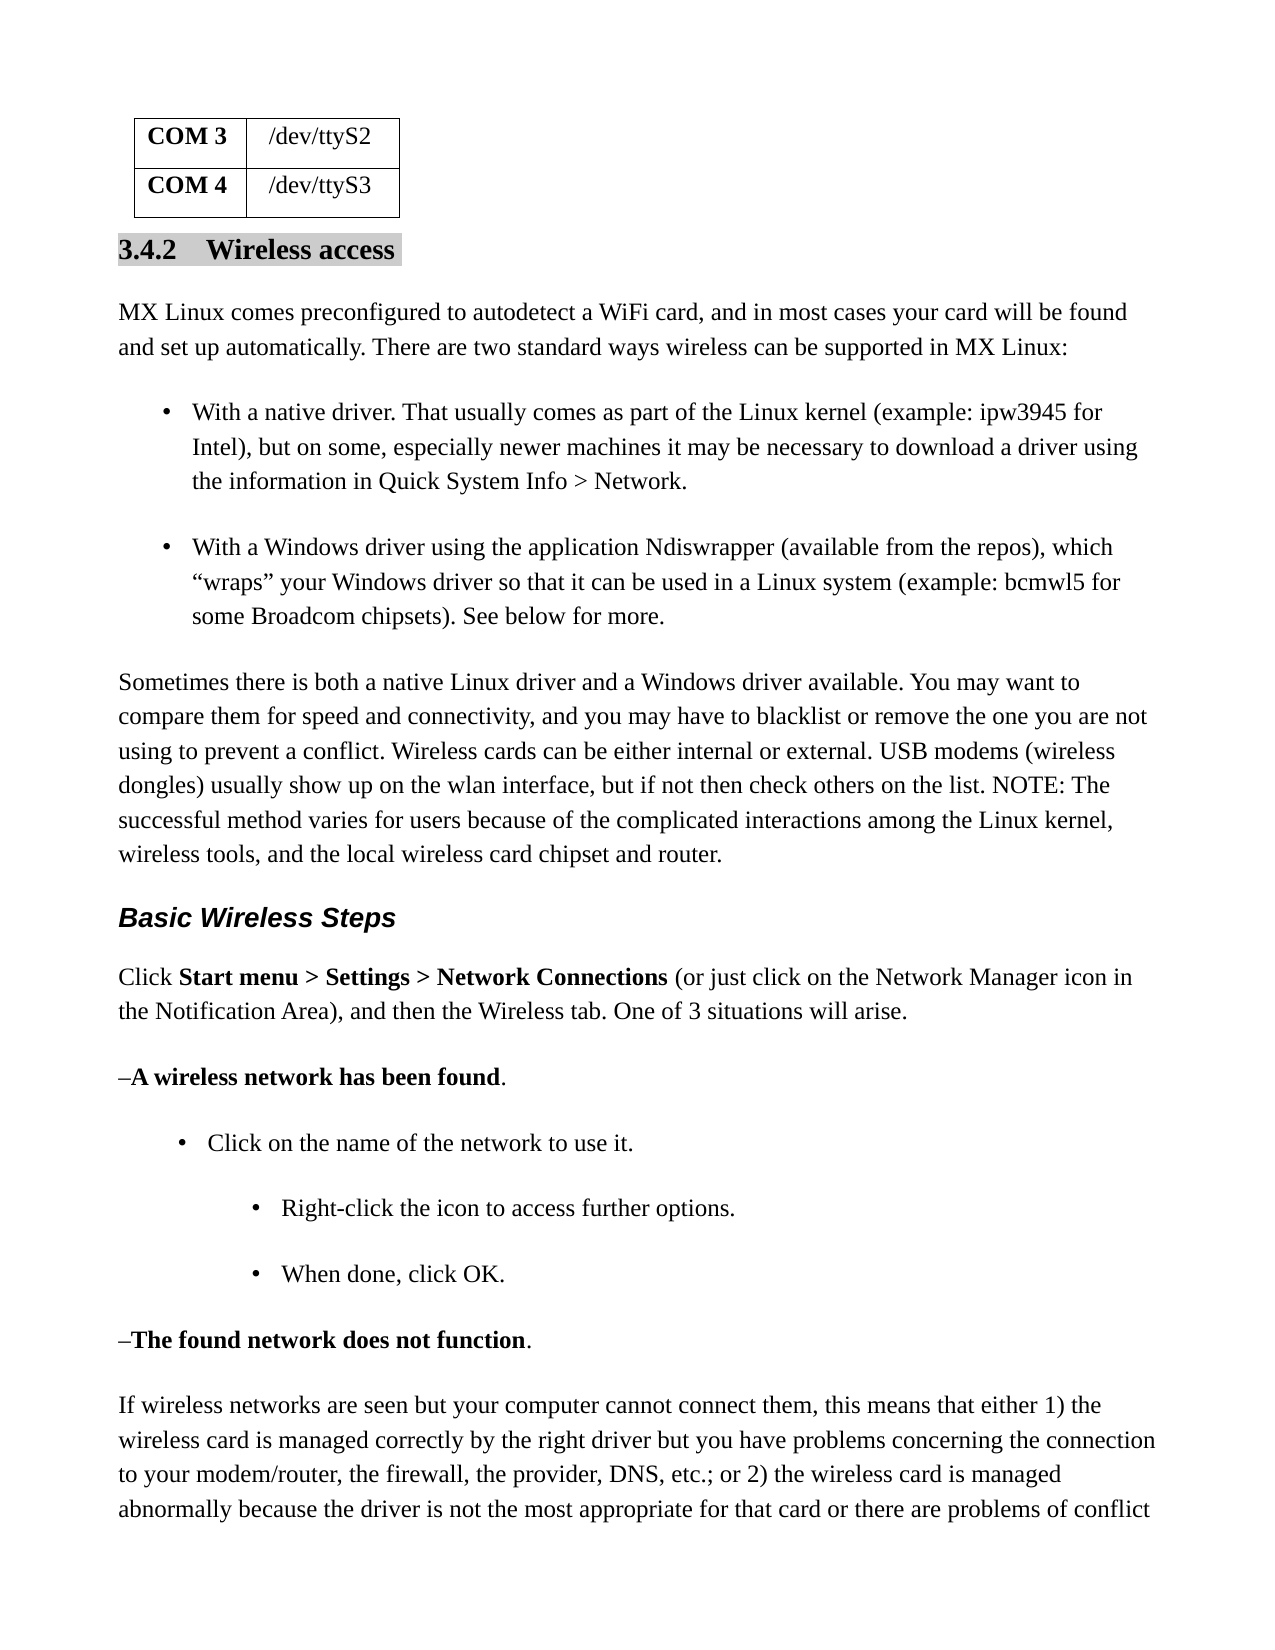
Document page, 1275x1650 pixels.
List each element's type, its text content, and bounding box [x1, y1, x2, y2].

text Sometimes there is both a native Linux driver and a Windows driver available. You may want to compare them for speed and connectivity, and you may have to blacklist or remove the one you are not using to prevent a conflict. Wireless cards can be either internal or external. USB modems (wireless dongles) usually show up on the wlan interface, but if not then check others on the list. NOTE: The successful method varies for users because of the complicated interactions among the Linux kernel, wireless tools, and the local wireless card chipset and router. [118, 667, 1157, 868]
list Right-click the icon to access further options. [252, 1193, 1141, 1222]
text If wireless networks are seen but your computer cannot connect them, this means that either 1) the wireless card is managed correctly by the right driver but you have problems concerning the connection to your modem/router, the firewall, the provider, DNS, etc.; or 2) the wireless card is managed abnormally because the driver is not the most appropriate for that card or there are problems of conflict [118, 1391, 1157, 1523]
table_cell /dev/ttyS3 [247, 169, 399, 217]
table_cell COM 4 [135, 169, 246, 217]
list With a Windows driver using the application Ndiswrapper (available from the repos), which “wraps” your Windows driver so that it can be used in a Linux system (example: bcmwl5 for some Broadcom chipsets). See below for more. [162, 532, 1157, 630]
text –The found network does not function. [118, 1325, 1142, 1354]
table_cell /dev/ttyS2 [247, 119, 399, 167]
list When done, click OK. [252, 1259, 1141, 1288]
table_cell COM 3 [135, 119, 246, 167]
subtitle 3.4.2 Wireless access [118, 232, 1138, 266]
list Click on the name of the network to use it. [178, 1128, 1141, 1156]
text MX Linux comes preconfigured to autodetect a WiFi card, and in most cases your card will be found and set up automatically. There are two standard ways wireless can be supported in MX Linux: [118, 297, 1157, 360]
subtitle Basic Wireless Steps [118, 902, 1157, 934]
text Click Start menu > Settings > Network Connections (or just click on the Network Manager icon in the Notification Area), and then the Wireless tab. One of 3 situations will arise. [118, 962, 1157, 1025]
text –A wireless network has been found. [118, 1062, 1157, 1091]
list With a native driver. That usually comes as part of the Linux kernel (example: ipw3945 for Intel), but on some, especially newer machines it may be necessary to download a driver using the information in Quick System Info > Network. [162, 397, 1157, 495]
